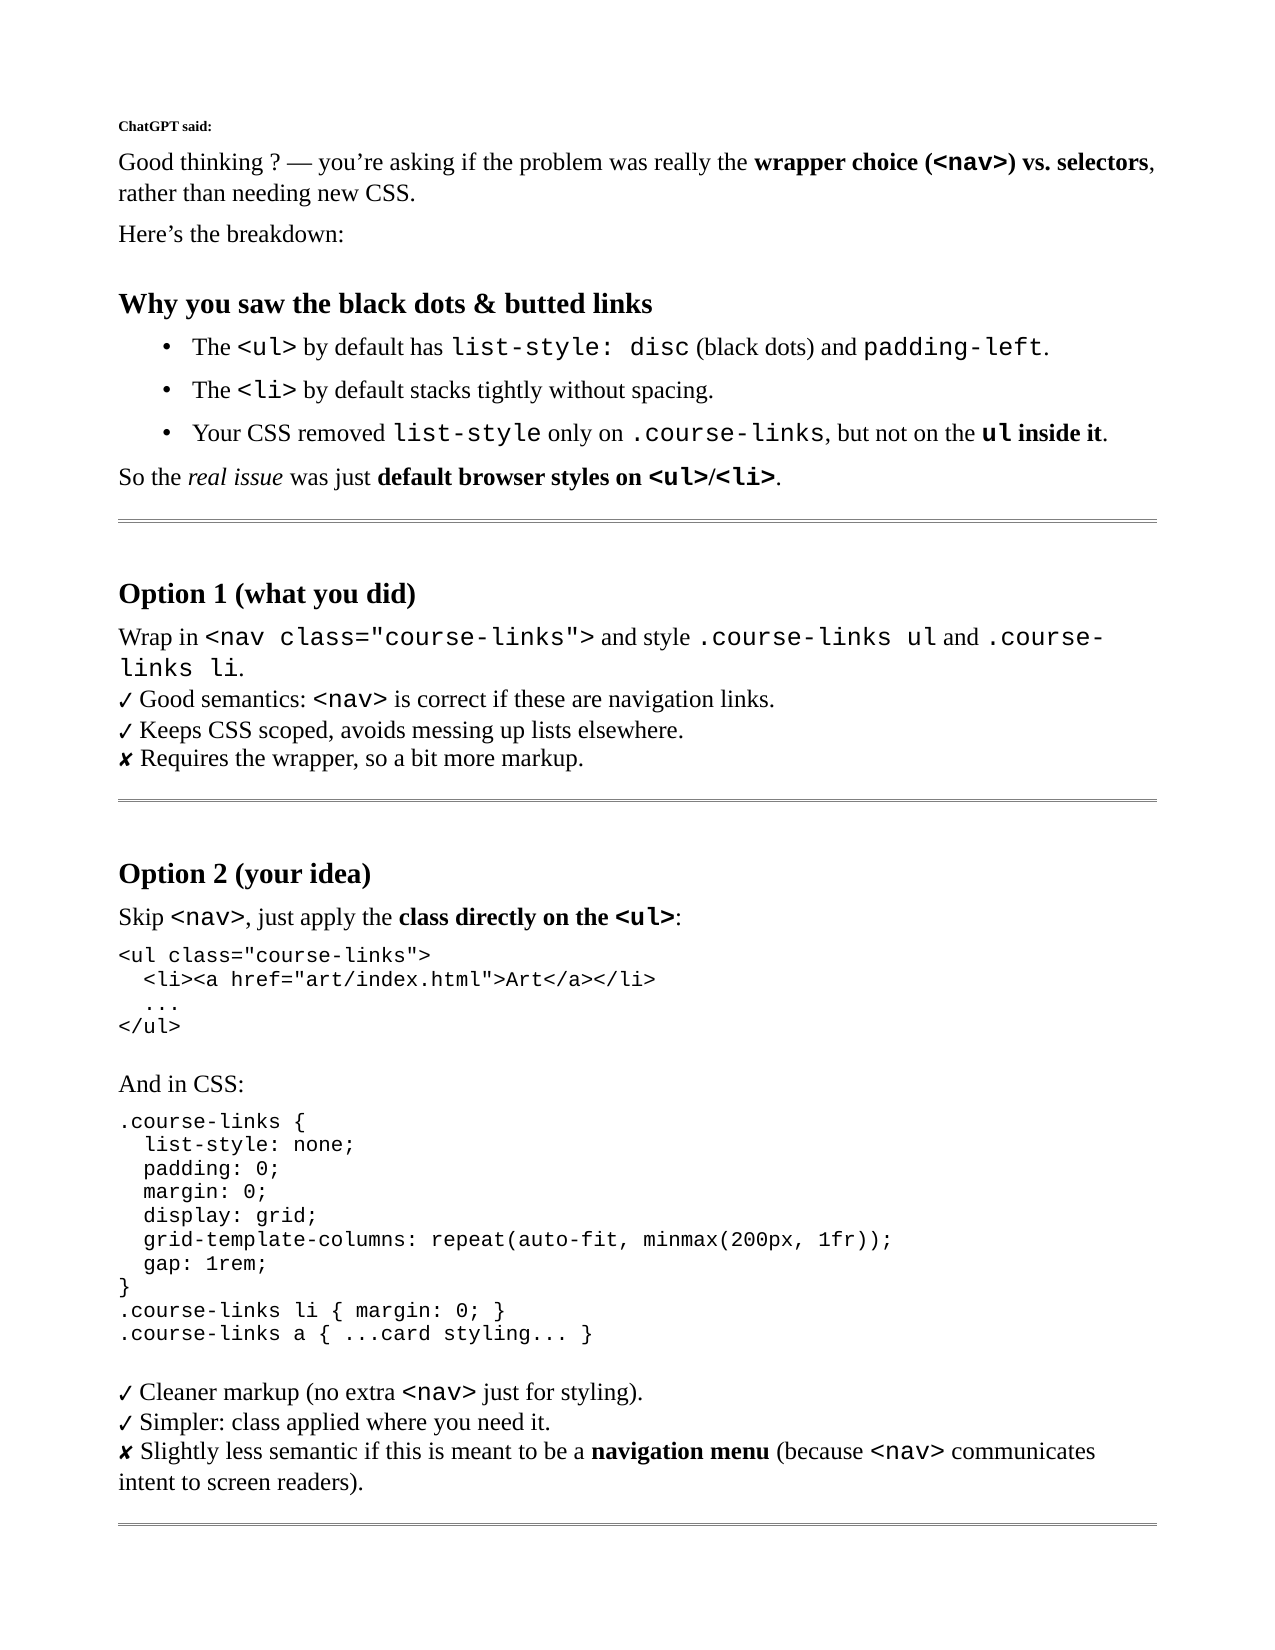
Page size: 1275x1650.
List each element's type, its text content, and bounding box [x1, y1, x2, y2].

text ✔ Cleaner markup (no extra <nav> just for styling). ✔ Simpler: class applied where you need it. ✘ Slightly less semantic if this is meant to be a navigation menu (because <nav> communicates intent to screen readers). [118, 1377, 1157, 1496]
text .course-links li { margin: 0; } [118, 1300, 1157, 1323]
text margin: 0; [118, 1182, 1157, 1205]
text Skip <nav>, just apply the class directly on the <ul>: [118, 902, 1157, 933]
subtitle Option 2 (your idea) [118, 856, 1157, 889]
text .course-links a { ...card styling... } [118, 1323, 1157, 1347]
text grid-template-columns: repeat(auto-fit, minmax(200px, 1fr)); [118, 1229, 1157, 1252]
text Wrap in <nav class="course-links"> and style .course-links ul and .course-links li. ✔ Good semantics: <nav> is correct if these are navigation links. ✔ Keeps CSS scoped, avoids messing up lists elsewhere. ✘ Requires the wrapper, so a bit more markup. [118, 622, 1157, 772]
subtitle Why you saw the black dots & butted links [118, 286, 1157, 319]
text </ul> [118, 1016, 1157, 1040]
text <ul class="course-links"> [118, 945, 1157, 969]
list The <li> by default stacks tightly without spacing. [162, 375, 1157, 406]
text list-style: none; [118, 1134, 1157, 1158]
subtitle ChatGPT said: [118, 118, 1157, 135]
text padding: 0; [118, 1158, 1157, 1182]
text ... [118, 993, 1157, 1016]
list Your CSS removed list-style only on .course-links, but not on the ul inside it. [162, 418, 1157, 449]
text And in CSS: [118, 1069, 1157, 1098]
text So the real issue was just default browser styles on <ul>/<li>. [118, 462, 1157, 493]
text Good thinking ? — you’re asking if the problem was really the wrapper choice (<nav>) vs. selectors, rather than needing new CSS. [118, 147, 1157, 207]
text } [118, 1276, 1157, 1300]
subtitle Option 1 (what you did) [118, 576, 1157, 610]
text .course-links { [118, 1111, 1157, 1134]
text display: grid; [118, 1205, 1157, 1229]
text <li><a href="art/index.html">Art</a></li> [118, 969, 1157, 993]
text Here’s the breakdown: [118, 219, 1157, 248]
text gap: 1rem; [118, 1252, 1157, 1276]
list The <ul> by default has list-style: disc (black dots) and padding-left. [162, 332, 1157, 363]
